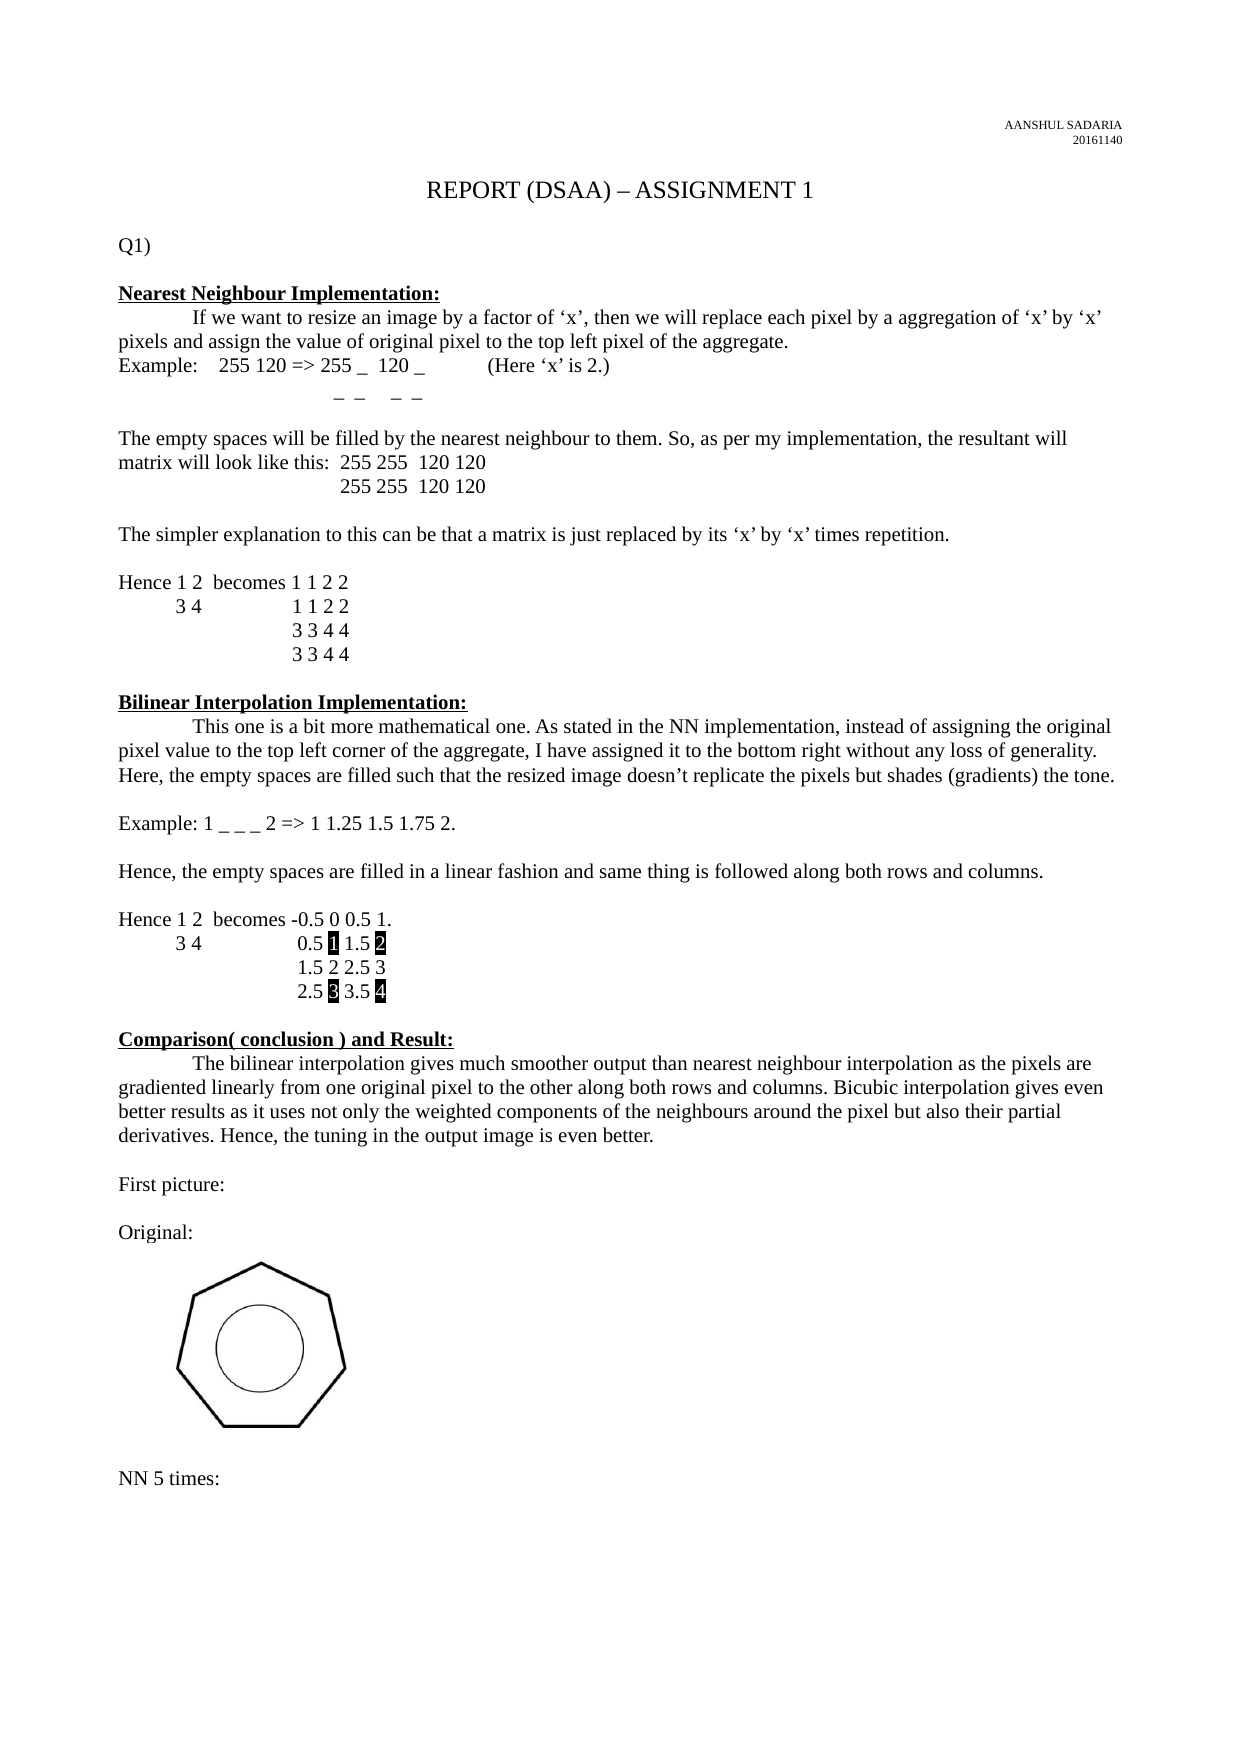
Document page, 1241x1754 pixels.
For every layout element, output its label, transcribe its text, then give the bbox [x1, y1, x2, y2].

text Bilinear Interpolation Implementation: [118, 690, 1122, 714]
text Comparison( conclusion ) and Result: [118, 1027, 1122, 1051]
text First picture: [118, 1172, 1122, 1196]
text If we want to resize an image by a factor of ‘x’, then we will replace each pixel by a aggregation of ‘x’ by ‘x’ pixels and assign the value of original pixel to the top left pixel of the aggregate. [118, 305, 1122, 353]
text Q1) [118, 233, 1122, 257]
text Hence 1 2 becomes 1 1 2 2 [118, 570, 1122, 594]
text 20161140 [118, 132, 1122, 147]
text 3 4 0.5 1 1.5 2 [118, 931, 1122, 955]
text REPORT (DSAA) – ASSIGNMENT 1 [118, 176, 1122, 204]
text 2.5 3 3.5 4 [118, 979, 1122, 1003]
text 3 3 4 4 [118, 642, 1122, 666]
text Nearest Neighbour Implementation: [118, 281, 1122, 305]
text 255 255 120 120 [118, 474, 1122, 498]
text _ _ _ _ [118, 377, 1122, 402]
text The simpler explanation to this can be that a matrix is just replaced by its ‘x’ by ‘x’ times repetition. [118, 522, 1122, 546]
text 3 3 4 4 [118, 618, 1122, 642]
text Hence 1 2 becomes -0.5 0 0.5 1. [118, 907, 1122, 931]
text AANSHUL SADARIA [118, 118, 1122, 132]
text Hence, the empty spaces are filled in a linear fashion and same thing is followed along both rows and columns. [118, 859, 1122, 883]
text Example: 255 120 => 255 _ 120 _ (Here ‘x’ is 2.) [118, 353, 1122, 377]
text Original: [118, 1220, 1122, 1244]
text This one is a bit more mathematical one. As stated in the NN implementation, instead of assigning the original pixel value to the top left corner of the aggregate, I have assigned it to the bottom right without any loss of generality. [118, 714, 1122, 762]
text NN 5 times: [118, 1244, 1122, 1490]
text Example: 1 _ _ _ 2 => 1 1.25 1.5 1.75 2. [118, 811, 1122, 835]
text 1.5 2 2.5 3 [118, 955, 1122, 979]
text Here, the empty spaces are filled such that the resized image doesn’t replicate the pixels but shades (gradients) the tone. [118, 762, 1122, 787]
text The bilinear interpolation gives much smoother output than nearest neighbour interpolation as the pixels are gradiented linearly from one original pixel to the other along both rows and columns. Bicubic interpolation gives even better results as it uses not only the weighted components of the neighbours around the pixel but also their partial derivatives. Hence, the tuning in the output image is even better. [118, 1051, 1122, 1147]
text The empty spaces will be filled by the nearest neighbour to them. So, as per my implementation, the resultant will matrix will look like this: 255 255 120 120 [118, 426, 1122, 474]
picture [123, 1243, 400, 1466]
text 3 4 1 1 2 2 [118, 594, 1122, 618]
